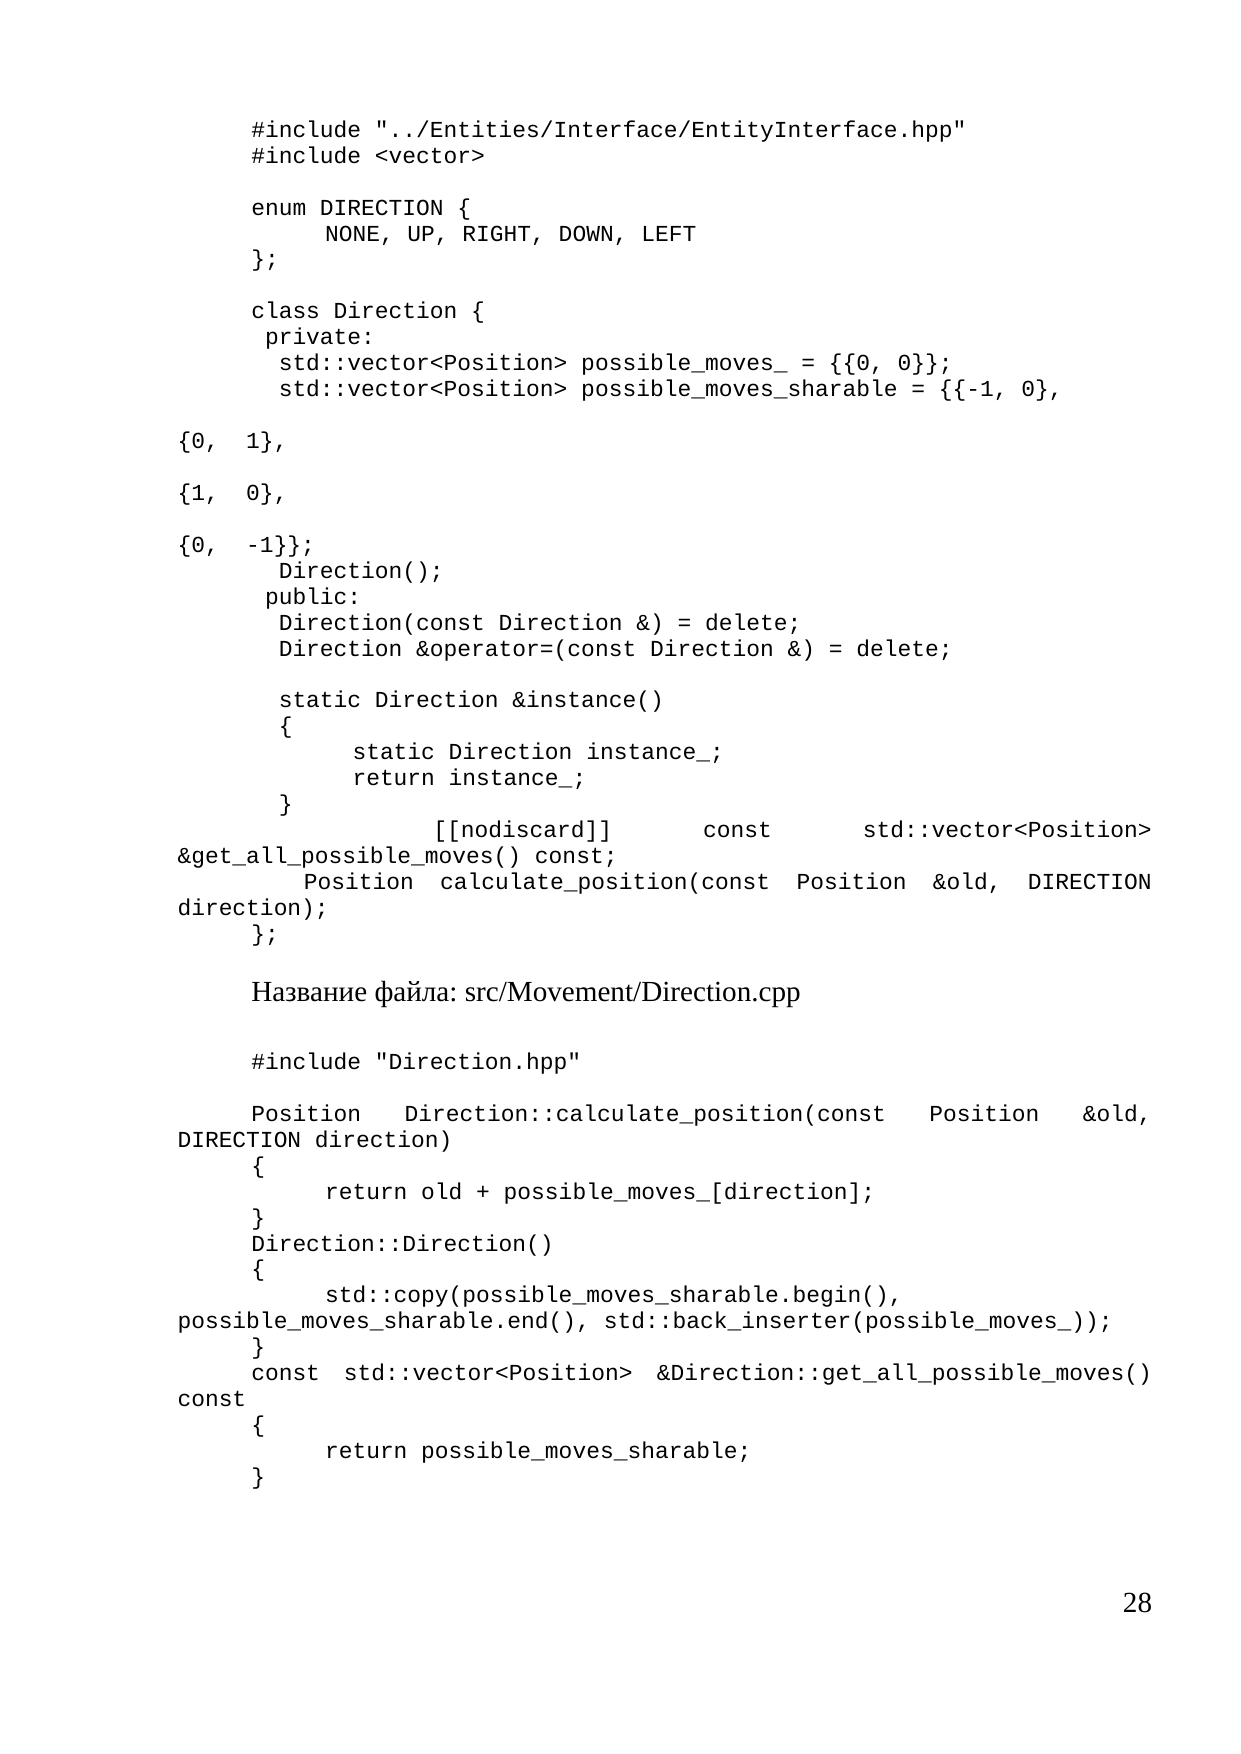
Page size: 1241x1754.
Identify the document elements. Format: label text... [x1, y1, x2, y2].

text Direction(); [177, 559, 1152, 585]
text Position calculate_position(const Position &old, DIRECTION direction); [177, 870, 1152, 922]
text enum DIRECTION { [177, 196, 1152, 222]
text std::copy(possible_moves_sharable.begin(), possible_moves_sharable.end(), std::back_inserter(possible_moves_)); [177, 1284, 1152, 1336]
text {0, -1}}; [177, 507, 1152, 559]
text { [177, 1258, 1152, 1284]
text [[nodiscard]] const std::vector<Position> &get_all_possible_moves() const; [177, 818, 1152, 870]
text {1, 0}, [177, 455, 1152, 507]
text return instance_; [177, 767, 1152, 792]
text Direction::Direction() [177, 1232, 1152, 1258]
text std::vector<Position> possible_moves_ = {{0, 0}}; [177, 352, 1152, 377]
text { [177, 715, 1152, 741]
text class Direction { [177, 300, 1152, 326]
text { [177, 1413, 1152, 1439]
text } [177, 1465, 1152, 1491]
text const std::vector<Position> &Direction::get_all_possible_moves() const [177, 1362, 1152, 1413]
text std::vector<Position> possible_moves_sharable = {{-1, 0}, [177, 377, 1152, 403]
text static Direction instance_; [177, 741, 1152, 767]
text Position Direction::calculate_position(const Position &old, DIRECTION direction) [177, 1102, 1152, 1154]
text } [177, 1336, 1152, 1362]
text #include "../Entities/Interface/EntityInterface.hpp" [177, 118, 1152, 144]
text {0, 1}, [177, 403, 1152, 455]
text return old + possible_moves_[direction]; [177, 1180, 1152, 1206]
text } [177, 792, 1152, 818]
text #include <vector> [177, 144, 1152, 170]
text Название файла: src/Movement/Direction.cpp [177, 974, 1152, 1008]
text NONE, UP, RIGHT, DOWN, LEFT [177, 222, 1152, 248]
text return possible_moves_sharable; [177, 1439, 1152, 1465]
text static Direction &instance() [177, 689, 1152, 715]
text private: [177, 326, 1152, 352]
text Direction(const Direction &) = delete; [177, 611, 1152, 637]
text #include "Direction.hpp" [177, 1050, 1152, 1076]
text Direction &operator=(const Direction &) = delete; [177, 637, 1152, 663]
text }; [177, 248, 1152, 274]
text { [177, 1154, 1152, 1180]
text }; [177, 922, 1152, 948]
text public: [177, 585, 1152, 611]
text } [177, 1206, 1152, 1232]
